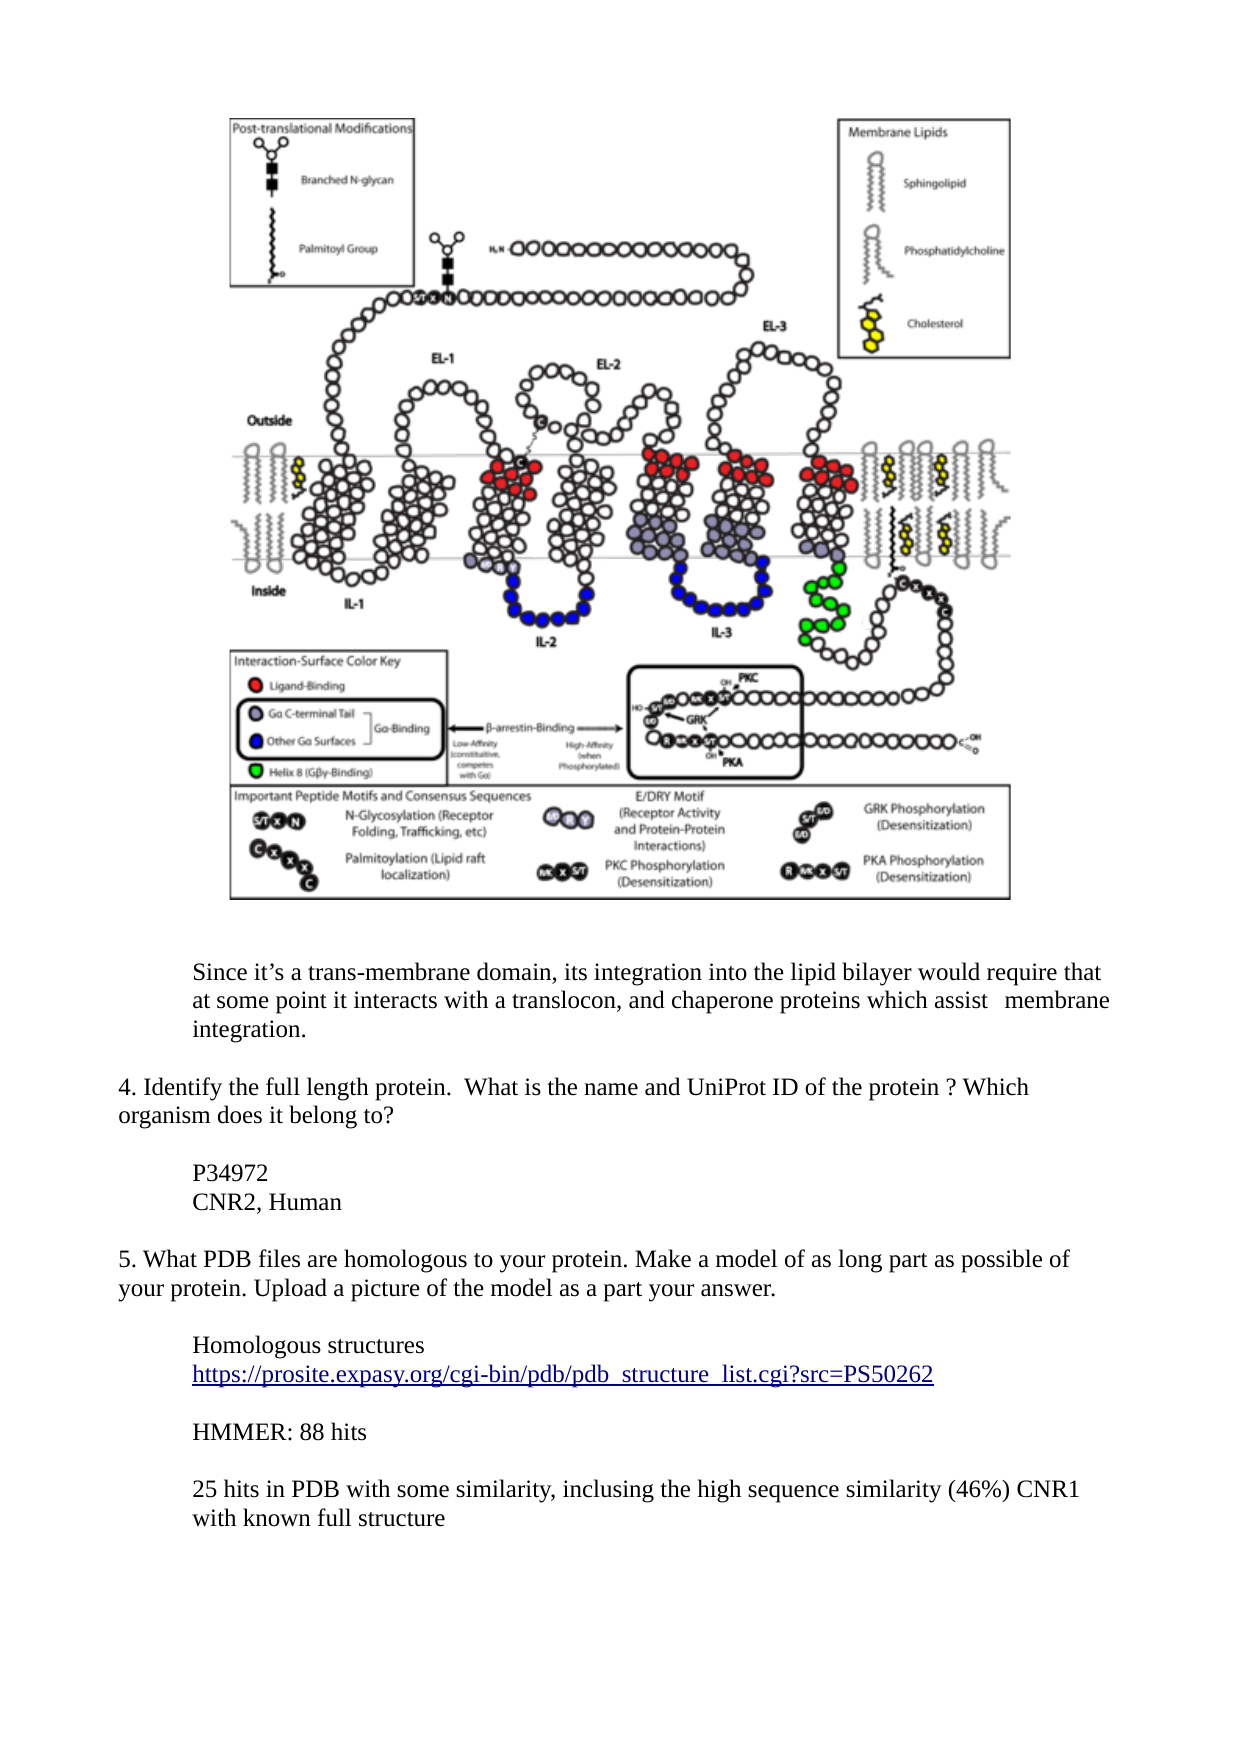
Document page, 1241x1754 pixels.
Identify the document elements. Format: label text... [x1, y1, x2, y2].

text P34972 [118, 1158, 1122, 1187]
text 4. Identify the full length protein. What is the name and UniProt ID of the protein ? Which organism does it belong to? [118, 1072, 1122, 1129]
text HMMER: 88 hits [118, 1417, 1122, 1446]
text 25 hits in PDB with some similarity, inclusing the high sequence similarity (46%) CNR1 with known full structure [118, 1474, 1122, 1532]
text Homologous structures [118, 1331, 1122, 1359]
picture [229, 118, 1011, 900]
text 5. What PDB files are homologous to your protein. Make a model of as long part as possible of your protein. Upload a picture of the model as a part your answer. [118, 1244, 1122, 1302]
text https://prosite.expasy.org/cgi-bin/pdb/pdb_structure_list.cgi?src=PS50262 [118, 1359, 1122, 1388]
text CNR2, Human [118, 1187, 1122, 1216]
text Since it’s a trans-membrane domain, its integration into the lipid bilayer would require that at some point it interacts with a translocon, and chaperone proteins which assist membrane integration. [118, 957, 1122, 1043]
